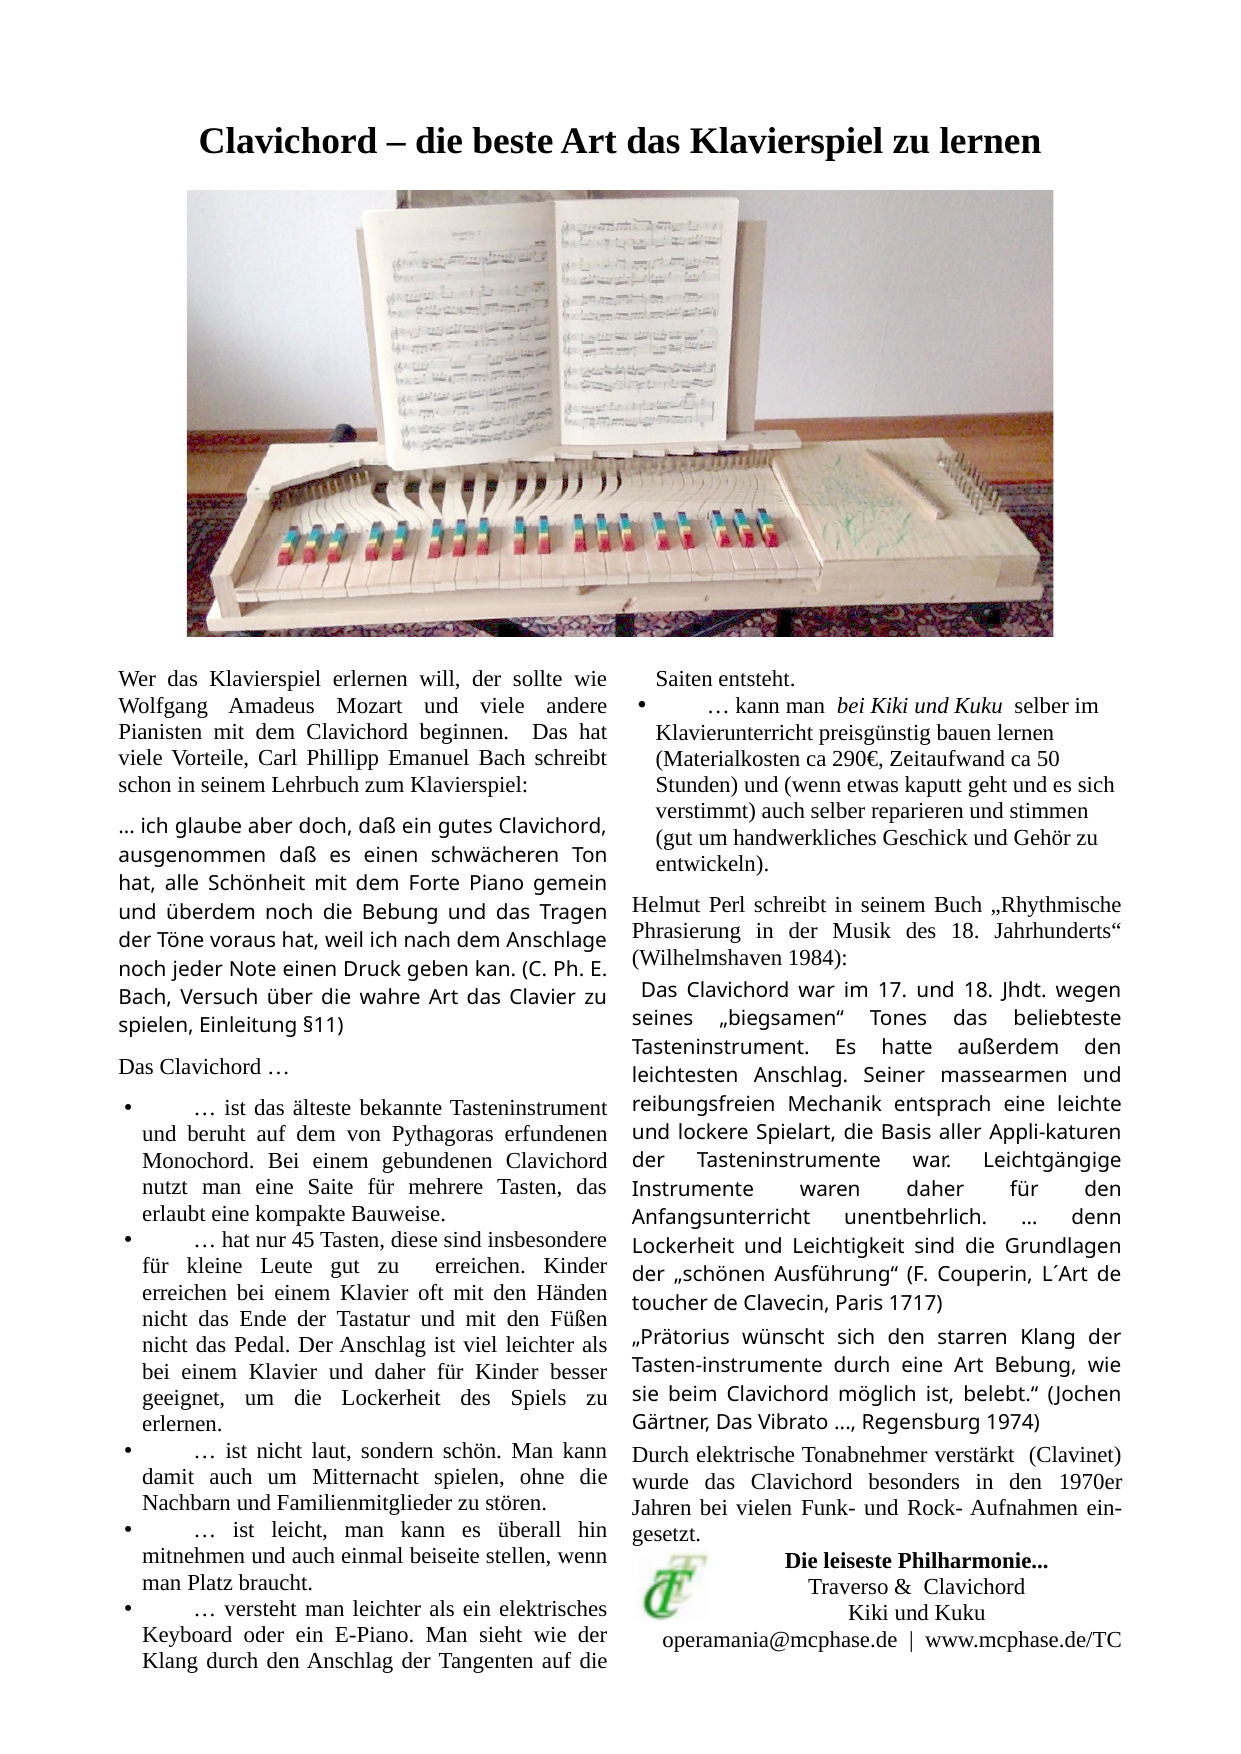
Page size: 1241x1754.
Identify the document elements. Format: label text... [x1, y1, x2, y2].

list … versteht man leichter als ein elektrisches Keyboard oder ein E-Piano. Man sieht wie der Klang durch den Anschlag der Tangenten auf die [124, 1595, 608, 1674]
list … ist das älteste bekannte Tasteninstrument und beruht auf dem von Pythagoras erfundenen Monochord. Bei einem gebundenen Clavichord nutzt man eine Saite für mehrere Tasten, das erlaubt eine kompakte Bauweise. [124, 1094, 608, 1226]
text „Prätorius wünscht sich den starren Klang der Tasten-instrumente durch eine Art Bebung, wie sie beim Clavichord möglich ist, belebt.“ (Jochen Gärtner, Das Vibrato ..., Regensburg 1974) [632, 1322, 1122, 1436]
text Helmut Perl schreibt in seinem Buch „Rhythmische Phrasierung in der Musik des 18. Jahrhunderts“ (Wilhelmshaven 1984): [632, 891, 1122, 970]
text operamania@mcphase.de | www.mcphase.de/TC [632, 1626, 1122, 1652]
list … kann man bei Kiki und Kuku selber im Klavierunterricht preisgünstig bauen lernen (Materialkosten ca 290€, Zeitaufwand ca 50 Stunden) und (wenn etwas kaputt geht und es sich verstimmt) auch selber reparieren und stimmen (gut um handwerkliches Geschick und Gehör zu entwickeln). [638, 692, 1122, 877]
text … ich glaube aber doch, daß ein gutes Clavichord, ausgenommen daß es einen schwächeren Ton hat, alle Schönheit mit dem Forte Piano gemein und überdem noch die Bebung und das Tragen der Töne voraus hat, weil ich nach dem Anschlage noch jeder Note einen Druck geben kan. (C. Ph. E. Bach, Versuch über die wahre Art das Clavier zu spielen, Einleitung §11) [118, 812, 608, 1039]
picture [186, 190, 1054, 637]
text Traverso & Clavichord [711, 1573, 1122, 1599]
text Die leiseste Philharmonie... [711, 1547, 1122, 1573]
list … ist nicht laut, sondern schön. Man kann damit auch um Mitternacht spielen, ohne die Nachbarn und Familienmitglieder zu stören. [124, 1437, 608, 1516]
list Saiten entsteht. [638, 665, 1122, 692]
picture [636, 1547, 711, 1623]
text Durch elektrische Tonabnehmer verstärkt (Clavinet) wurde das Clavichord besonders in den 1970er Jahren bei vielen Funk- und Rock- Aufnahmen ein-gesetzt. [632, 1441, 1122, 1547]
list … ist leicht, man kann es überall hin mitnehmen und auch einmal beiseite stellen, wenn man Platz braucht. [124, 1516, 608, 1595]
text Das Clavichord … [118, 1053, 608, 1080]
list … hat nur 45 Tasten, diese sind insbesondere für kleine Leute gut zu erreichen. Kinder erreichen bei einem Klavier oft mit den Händen nicht das Ende der Tastatur und mit den Füßen nicht das Pedal. Der Anschlag ist viel leichter als bei einem Klavier und daher für Kinder besser geeignet, um die Lockerheit des Spiels zu erlernen. [124, 1226, 608, 1437]
text Das Clavichord war im 17. und 18. Jhdt. wegen seines „biegsamen“ Tones das beliebteste Tasteninstrument. Es hatte außerdem den leichtesten Anschlag. Seiner massearmen und reibungsfreien Mechanik entsprach eine leichte und lockere Spielart, die Basis aller Appli-katuren der Tasteninstrumente war. Leichtgängige Instrumente waren daher für den Anfangsunterricht unentbehrlich. … denn Lockerheit und Leichtigkeit sind die Grundlagen der „schönen Ausführung“ (F. Couperin, L´Art de toucher de Clavecin, Paris 1717) [632, 975, 1122, 1316]
text Kiki und Kuku [632, 1599, 1122, 1626]
text Clavichord – die beste Art das Klavierspiel zu lernen [118, 118, 1122, 161]
text Wer das Klavierspiel erlernen will, der sollte wie Wolfgang Amadeus Mozart und viele andere Pianisten mit dem Clavichord beginnen. Das hat viele Vorteile, Carl Phillipp Emanuel Bach schreibt schon in seinem Lehrbuch zum Klavierspiel: [118, 665, 608, 797]
